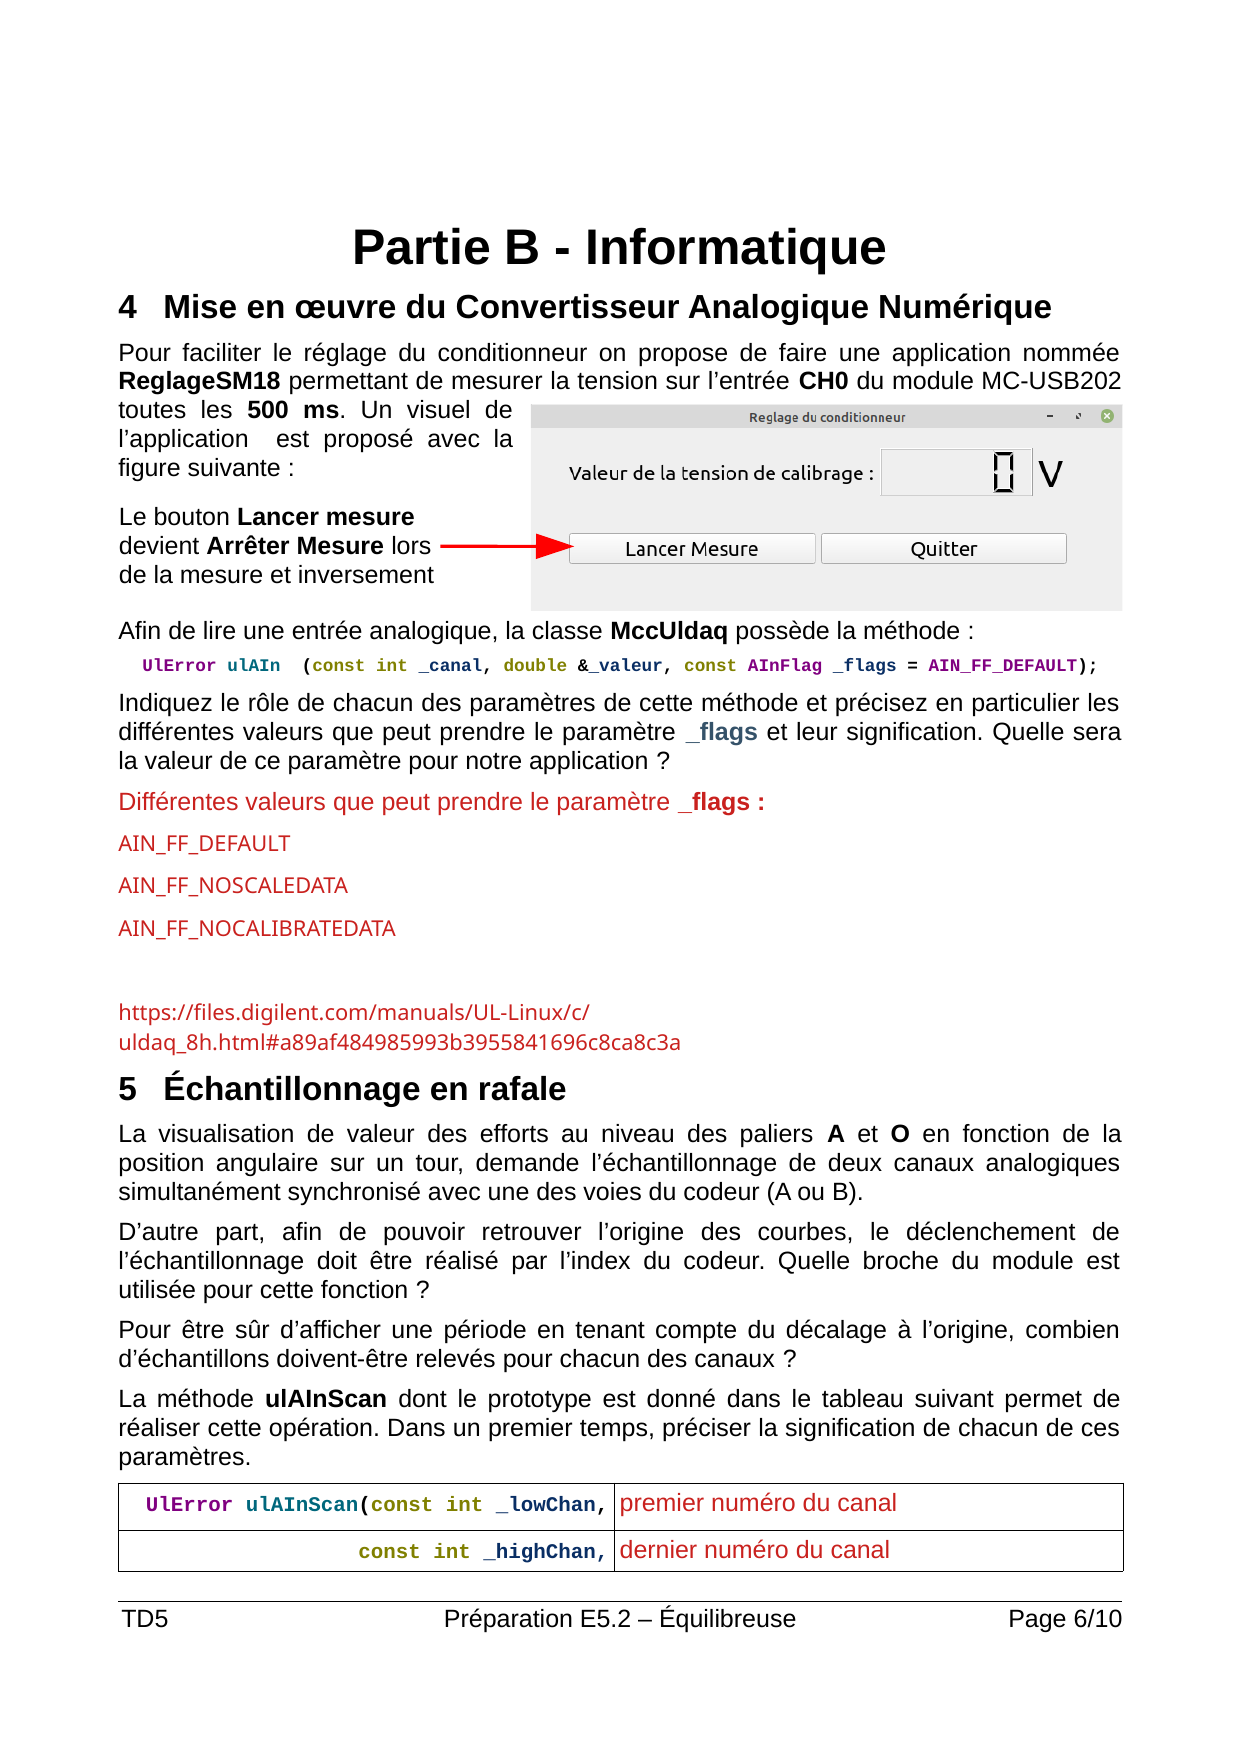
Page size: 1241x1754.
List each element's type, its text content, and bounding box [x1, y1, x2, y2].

table_cell const int _highChan, [119, 1531, 614, 1571]
text https://files.digilent.com/manuals/UL-Linux/c/uldaq_8h.html#a89af484985993b3955841696c8ca8c3a [118, 997, 1122, 1056]
picture [530, 404, 1123, 611]
subtitle Partie B - Informatique [118, 217, 1122, 275]
text Indiquez le rôle de chacun des paramètres de cette méthode et précisez en particulier les différentes valeurs que peut prendre le paramètre _flags et leur signification. Quelle sera la valeur de ce paramètre pour notre application ? [118, 688, 1122, 774]
text AIN_FF_NOSCALEDATA [118, 870, 1122, 900]
text AIN_FF_NOCALIBRATEDATA [118, 912, 1122, 942]
table_cell dernier numéro du canal [615, 1531, 1123, 1571]
table_header premier numéro du canal [615, 1484, 1123, 1529]
table_header UlError ulAInScan(const int _lowChan, [119, 1484, 614, 1529]
text La méthode ulAInScan dont le prototype est donné dans le tableau suivant permet de réaliser cette opération. Dans un premier temps, préciser la signification de chacun de ces paramètres. [118, 1384, 1122, 1471]
text AIN_FF_DEFAULT [118, 828, 1122, 858]
subtitle Mise en œuvre du Convertisseur Analogique Numérique [118, 287, 1122, 326]
text D’autre part, afin de pouvoir retrouver l’origine des courbes, le déclenchement de l’échantillonnage doit être réalisé par l’index du codeur. Quelle broche du module est utilisée pour cette fonction ? [118, 1217, 1122, 1303]
text Différentes valeurs que peut prendre le paramètre _flags : [118, 787, 1122, 816]
subtitle Échantillonnage en rafale [118, 1069, 1122, 1107]
text Afin de lire une entrée analogique, la classe MccUldaq possède la méthode : [118, 616, 1122, 645]
text La visualisation de valeur des efforts au niveau des paliers A et O en fonction de la position angulaire sur un tour, demande l’échantillonnage de deux canaux analogiques simultanément synchronisé avec une des voies du codeur (A ou B). [118, 1119, 1122, 1205]
text Pour être sûr d’afficher une période en tenant compte du décalage à l’origine, combien d’échantillons doivent-être relevés pour chacun des canaux ? [118, 1315, 1122, 1373]
text Pour faciliter le réglage du conditionneur on propose de faire une application nommée ReglageSM18 permettant de mesurer la tension sur l’entrée CH0 du module MC-USB202 toutes les 500 ms. Un visuel de l’application est proposé avec la figure suivante : [118, 338, 1122, 481]
text UlError ulAIn (const int _canal, double &_valeur, const AInFlag _flags = AIN_FF_DEFAULT); [118, 656, 1122, 677]
